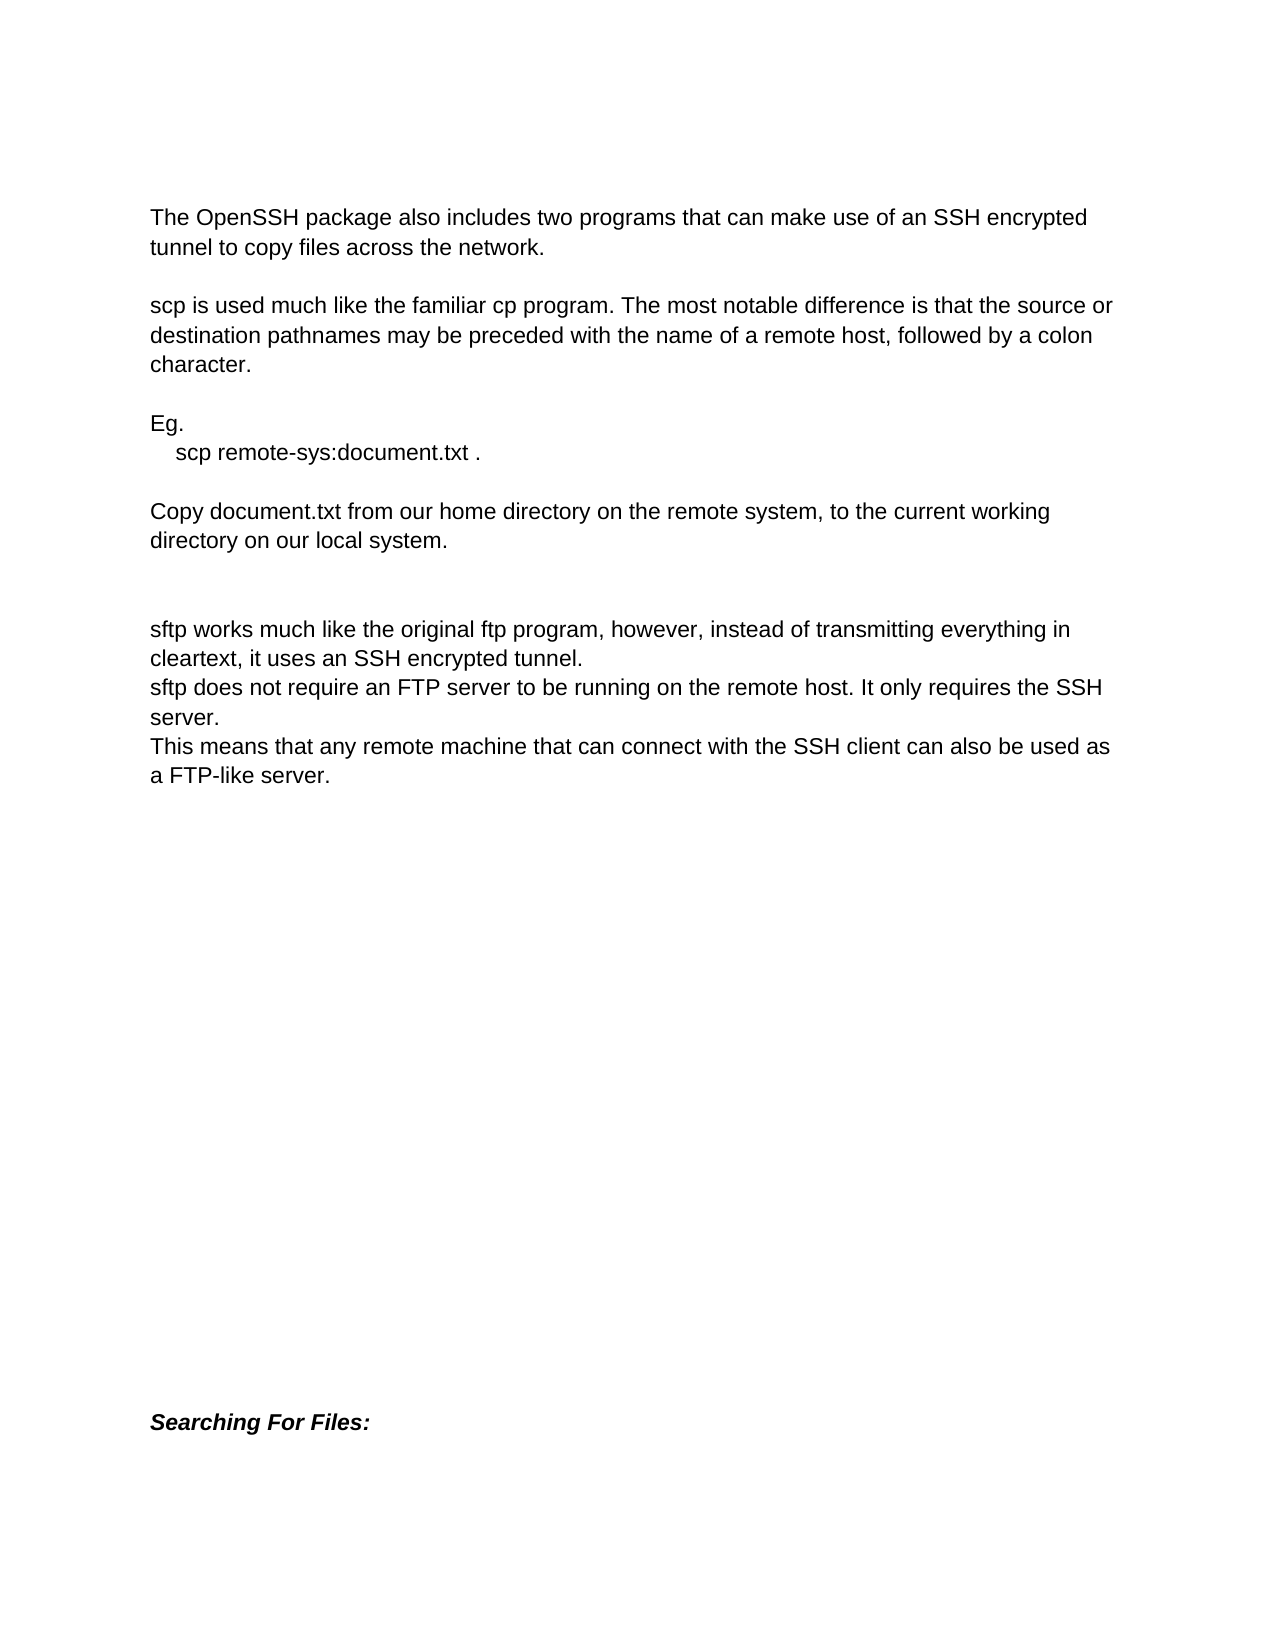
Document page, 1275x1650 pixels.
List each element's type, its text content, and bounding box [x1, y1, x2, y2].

text Eg. [150, 411, 1125, 436]
text Searching For Files: [150, 1409, 1125, 1435]
text The OpenSSH package also includes two programs that can make use of an SSH encrypted tunnel to copy files across the network. [150, 205, 1125, 260]
text sftp works much like the original ftp program, however, instead of transmitting everything in cleartext, it uses an SSH encrypted tunnel. [150, 616, 1125, 671]
text sftp does not require an FTP server to be running on the remote host. It only requires the SSH server. [150, 675, 1125, 730]
text scp is used much like the familiar cp program. The most notable difference is that the source or destination pathnames may be preceded with the name of a remote host, followed by a colon character. [150, 293, 1125, 378]
text This means that any remote machine that can connect with the SSH client can also be used as a FTP-like server. [150, 734, 1125, 789]
text Copy document.txt from our home directory on the remote system, to the current working directory on our local system. [150, 499, 1125, 554]
text scp remote-sys:document.txt . [150, 440, 1125, 466]
